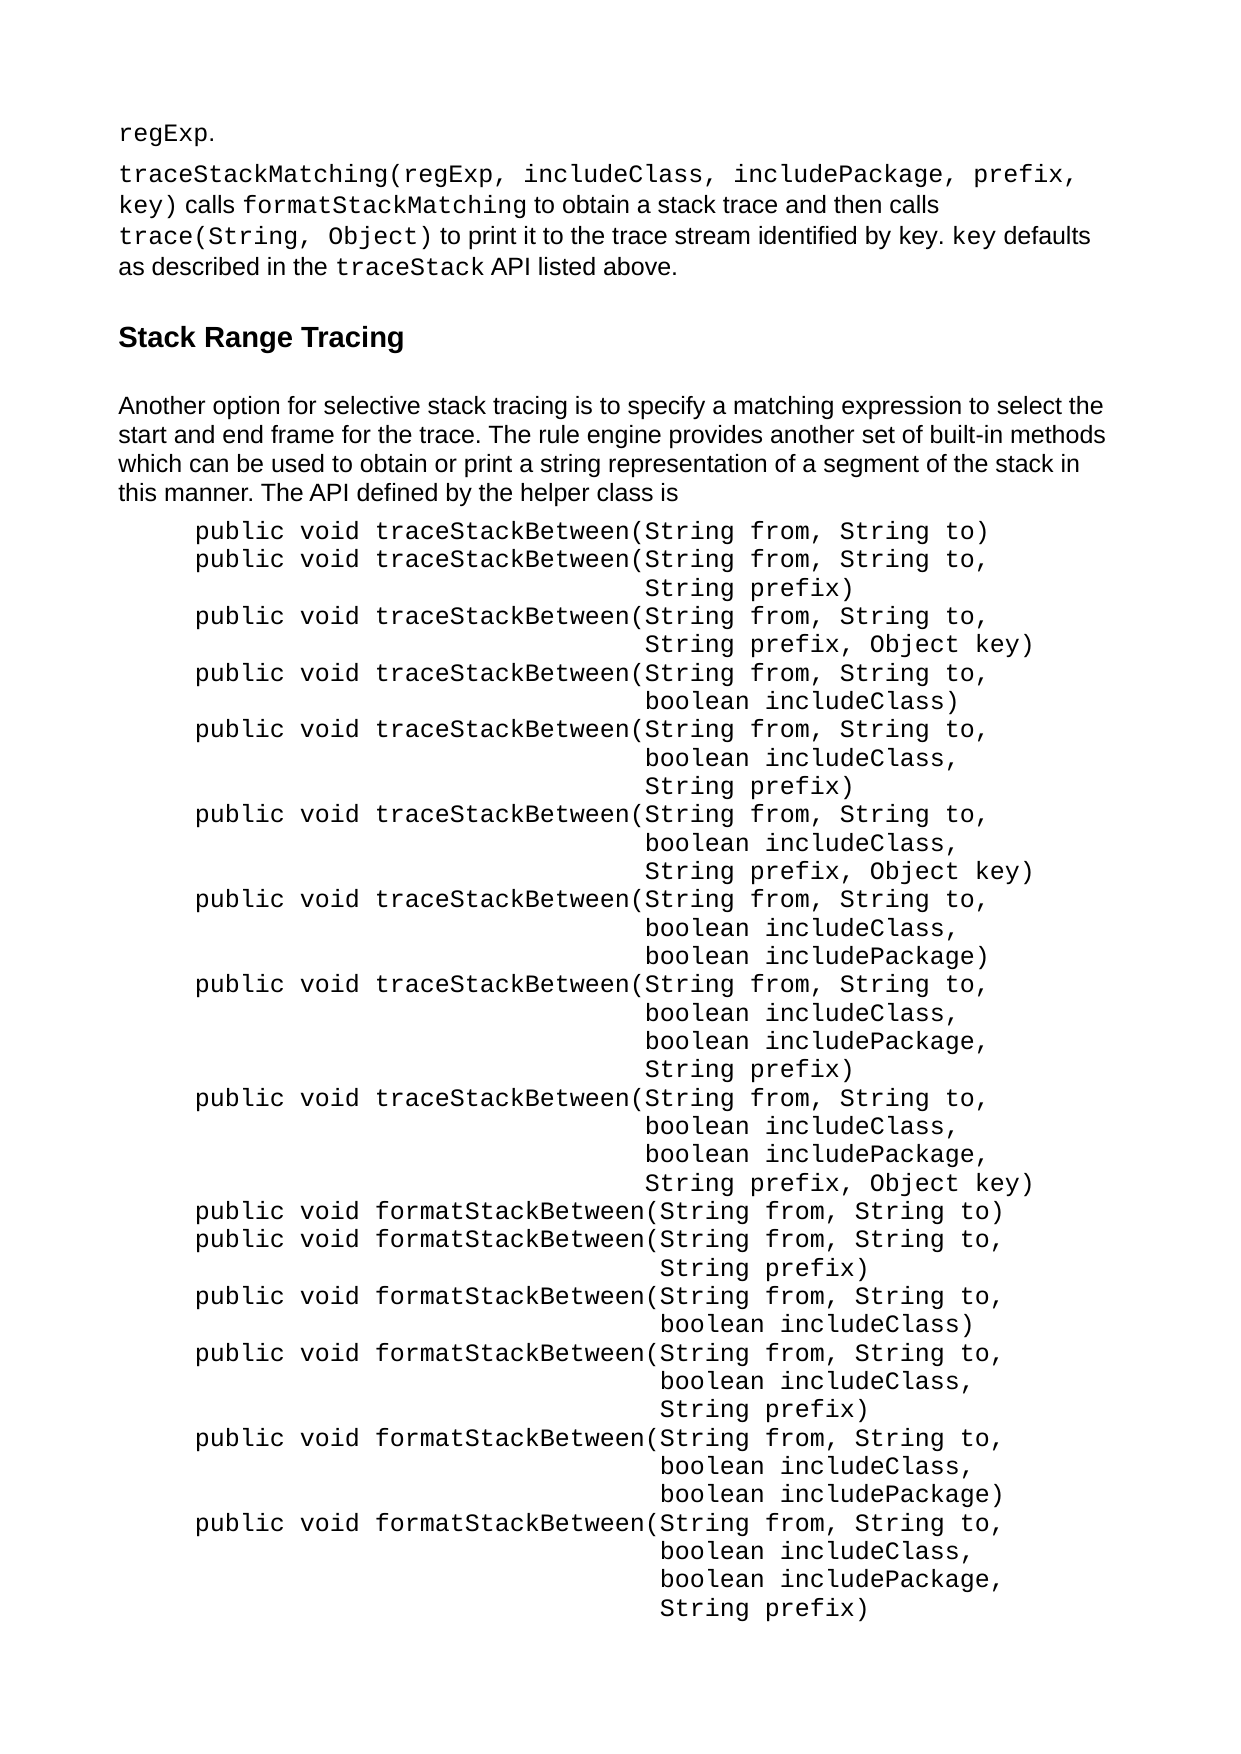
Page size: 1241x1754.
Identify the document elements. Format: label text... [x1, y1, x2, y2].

text public void formatStackBetween(String from, String to) public void formatStackBetween(String from, String to, String prefix) public void formatStackBetween(String from, String to, boolean includeClass) public void formatStackBetween(String from, String to, boolean includeClass, String prefix) public void formatStackBetween(String from, String to, boolean includeClass, boolean includePackage) public void formatStackBetween(String from, String to, boolean includeClass, boolean includePackage, String prefix) [194, 1199, 1122, 1624]
text regExp. [118, 118, 1122, 149]
text Another option for selective stack tracing is to specify a matching expression to select the start and end frame for the trace. The rule engine provides another set of built-in methods which can be used to obtain or print a string representation of a segment of the stack in this manner. The API defined by the helper class is [118, 391, 1122, 506]
subtitle Stack Range Tracing [118, 320, 1122, 354]
text traceStackMatching(regExp, includeClass, includePackage, prefix, key) calls formatStackMatching to obtain a stack trace and then calls trace(String, Object) to print it to the trace stream identified by key. key defaults as described in the traceStack API listed above. [118, 162, 1122, 283]
text public void traceStackBetween(String from, String to) public void traceStackBetween(String from, String to, String prefix) public void traceStackBetween(String from, String to, String prefix, Object key) public void traceStackBetween(String from, String to, boolean includeClass) public void traceStackBetween(String from, String to, boolean includeClass, String prefix) public void traceStackBetween(String from, String to, boolean includeClass, String prefix, Object key) public void traceStackBetween(String from, String to, boolean includeClass, boolean includePackage) public void traceStackBetween(String from, String to, boolean includeClass, boolean includePackage, String prefix) public void traceStackBetween(String from, String to, boolean includeClass, boolean includePackage, String prefix, Object key) [194, 519, 1122, 1199]
